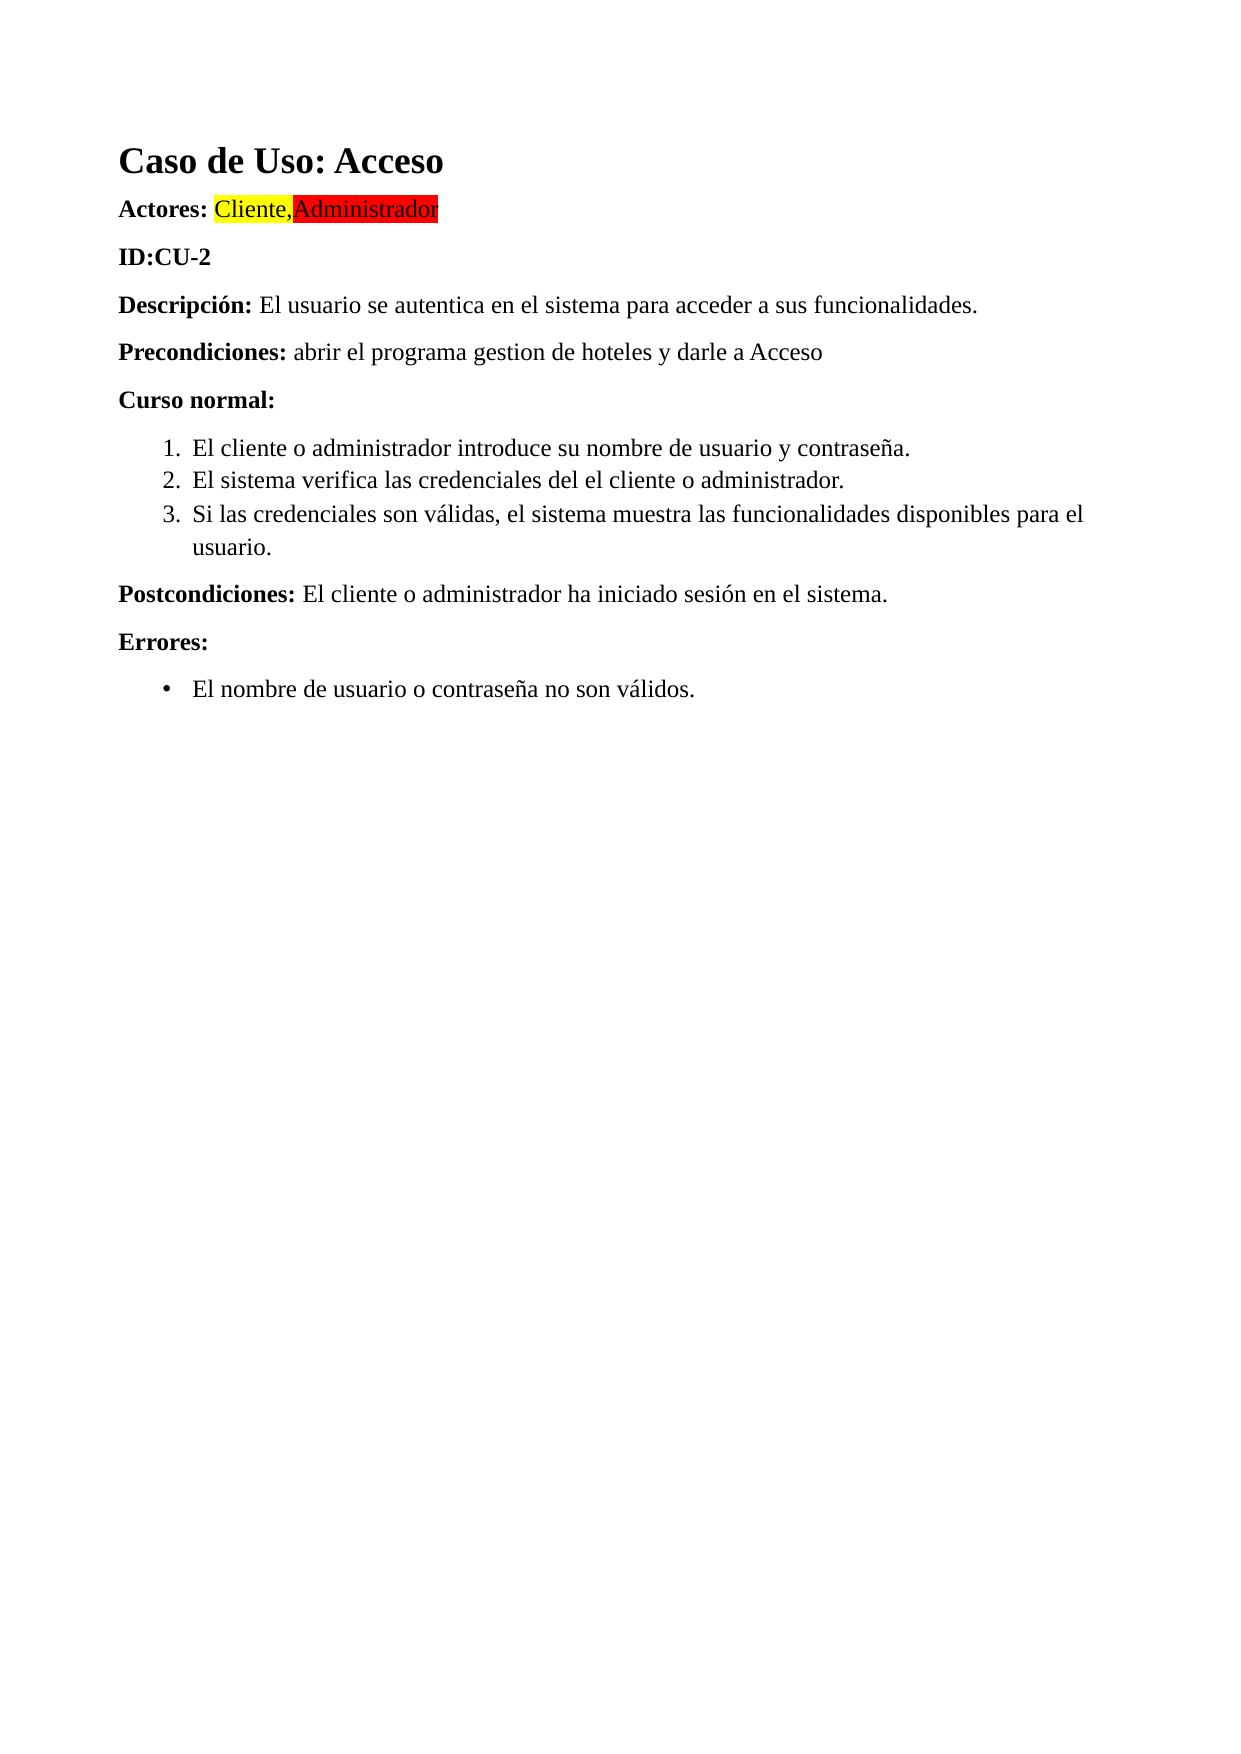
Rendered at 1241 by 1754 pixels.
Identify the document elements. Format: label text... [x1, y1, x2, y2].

text Precondiciones: abrir el programa gestion de hoteles y darle a Acceso [118, 337, 1122, 366]
list El cliente o administrador introduce su nombre de usuario y contraseña. [162, 433, 1122, 461]
subtitle Caso de Uso: Acceso [118, 139, 1122, 182]
list El nombre de usuario o contraseña no son válidos. [162, 674, 1122, 703]
text Descripción: El usuario se autentica en el sistema para acceder a sus funcionalidades. [118, 290, 1122, 318]
text Curso normal: [118, 385, 1122, 414]
text Actores: Cliente,Administrador [118, 194, 1122, 223]
list Si las credenciales son válidas, el sistema muestra las funcionalidades disponibles para el usuario. [162, 499, 1122, 560]
list El sistema verifica las credenciales del el cliente o administrador. [162, 466, 1122, 494]
text Postcondiciones: El cliente o administrador ha iniciado sesión en el sistema. [118, 579, 1122, 608]
text Errores: [118, 627, 1122, 656]
text ID:CU-2 [118, 242, 1122, 271]
